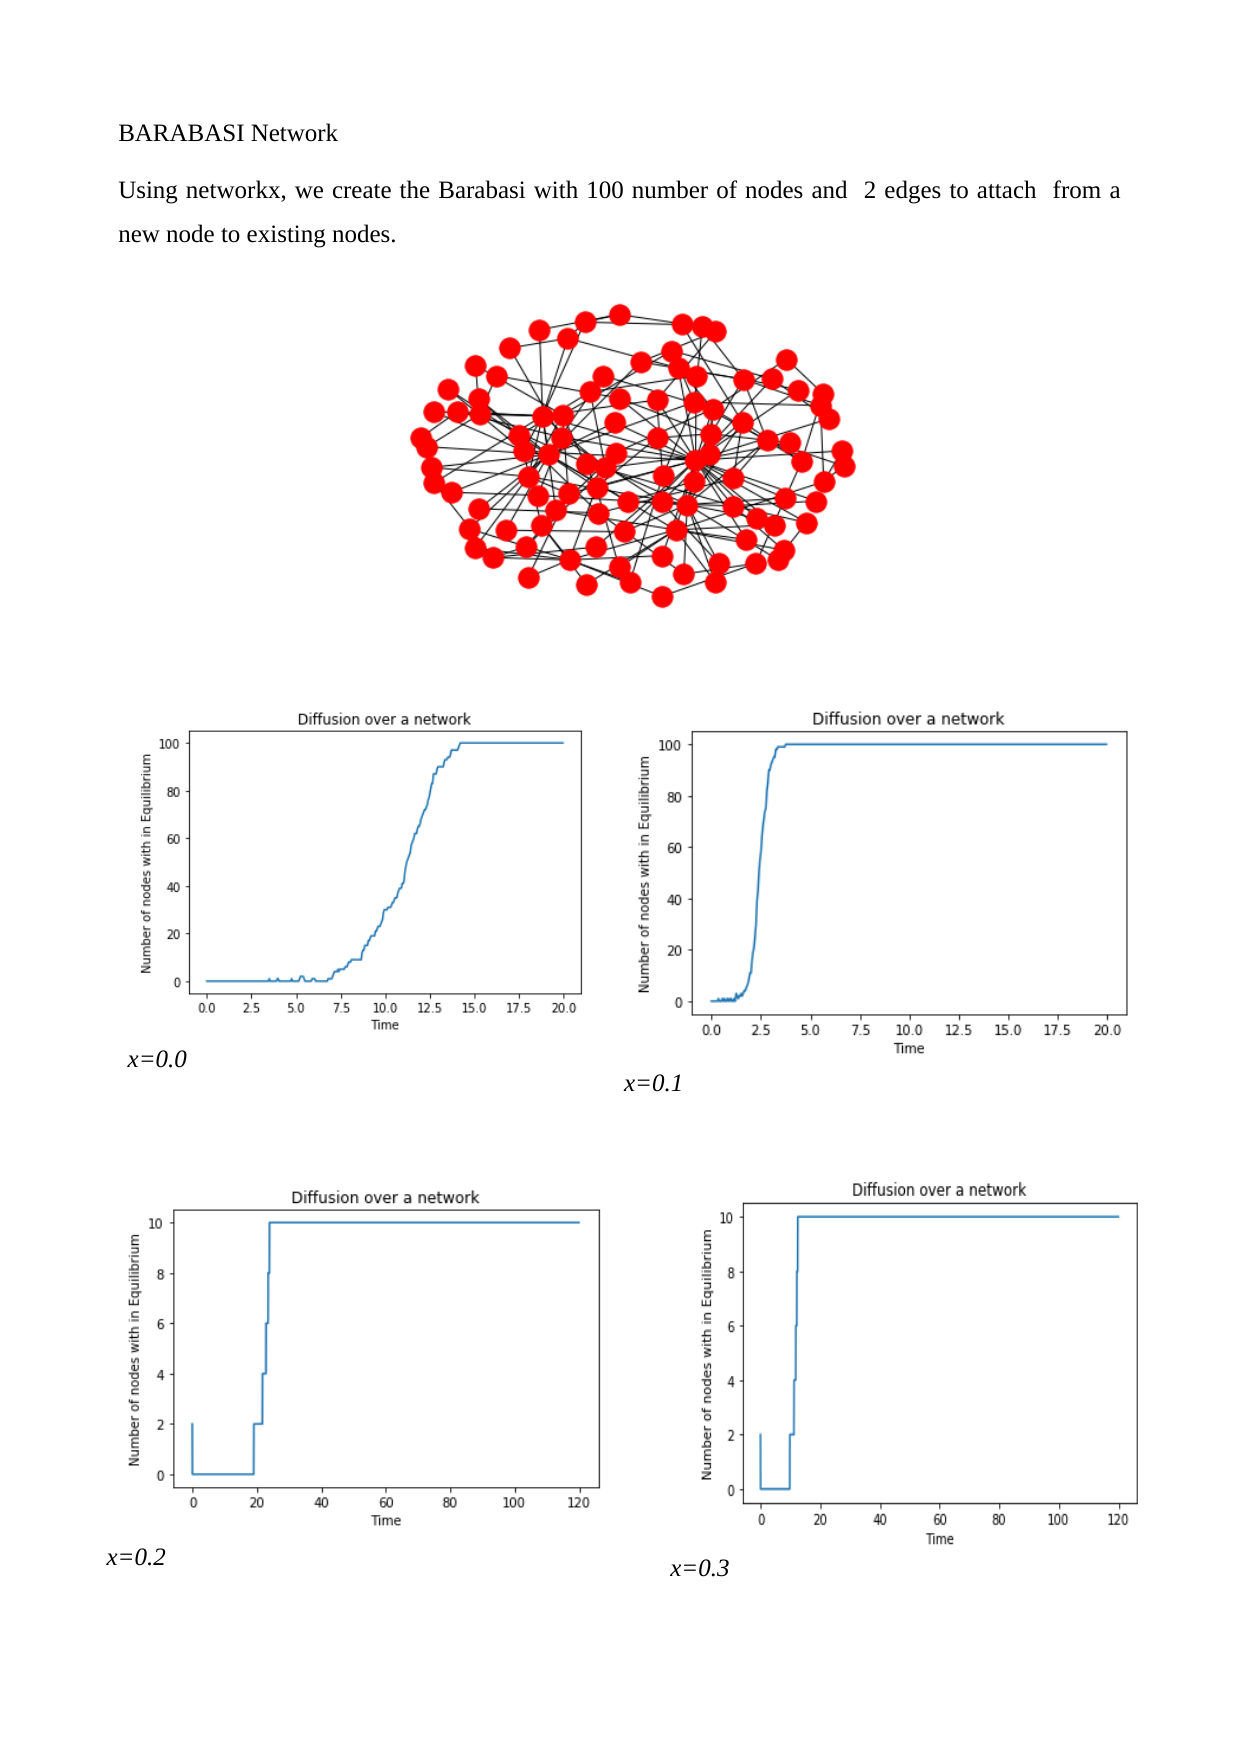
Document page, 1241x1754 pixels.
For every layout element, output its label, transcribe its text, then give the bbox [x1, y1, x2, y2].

picture [670, 1175, 1165, 1554]
picture [623, 687, 1155, 1069]
text x=0.2 [106, 1542, 637, 1571]
text x=0.3 [670, 1175, 1208, 1582]
text x=0.1 [624, 1069, 1154, 1097]
text x=0.0 [127, 1044, 608, 1073]
text BARABASI Network [118, 118, 1122, 147]
picture [377, 285, 888, 626]
picture [127, 703, 609, 1044]
text Using networkx, we create the Barabasi with 100 number of nodes and 2 edges to attach from a new node to existing nodes. [118, 176, 1122, 247]
picture [106, 1175, 637, 1542]
